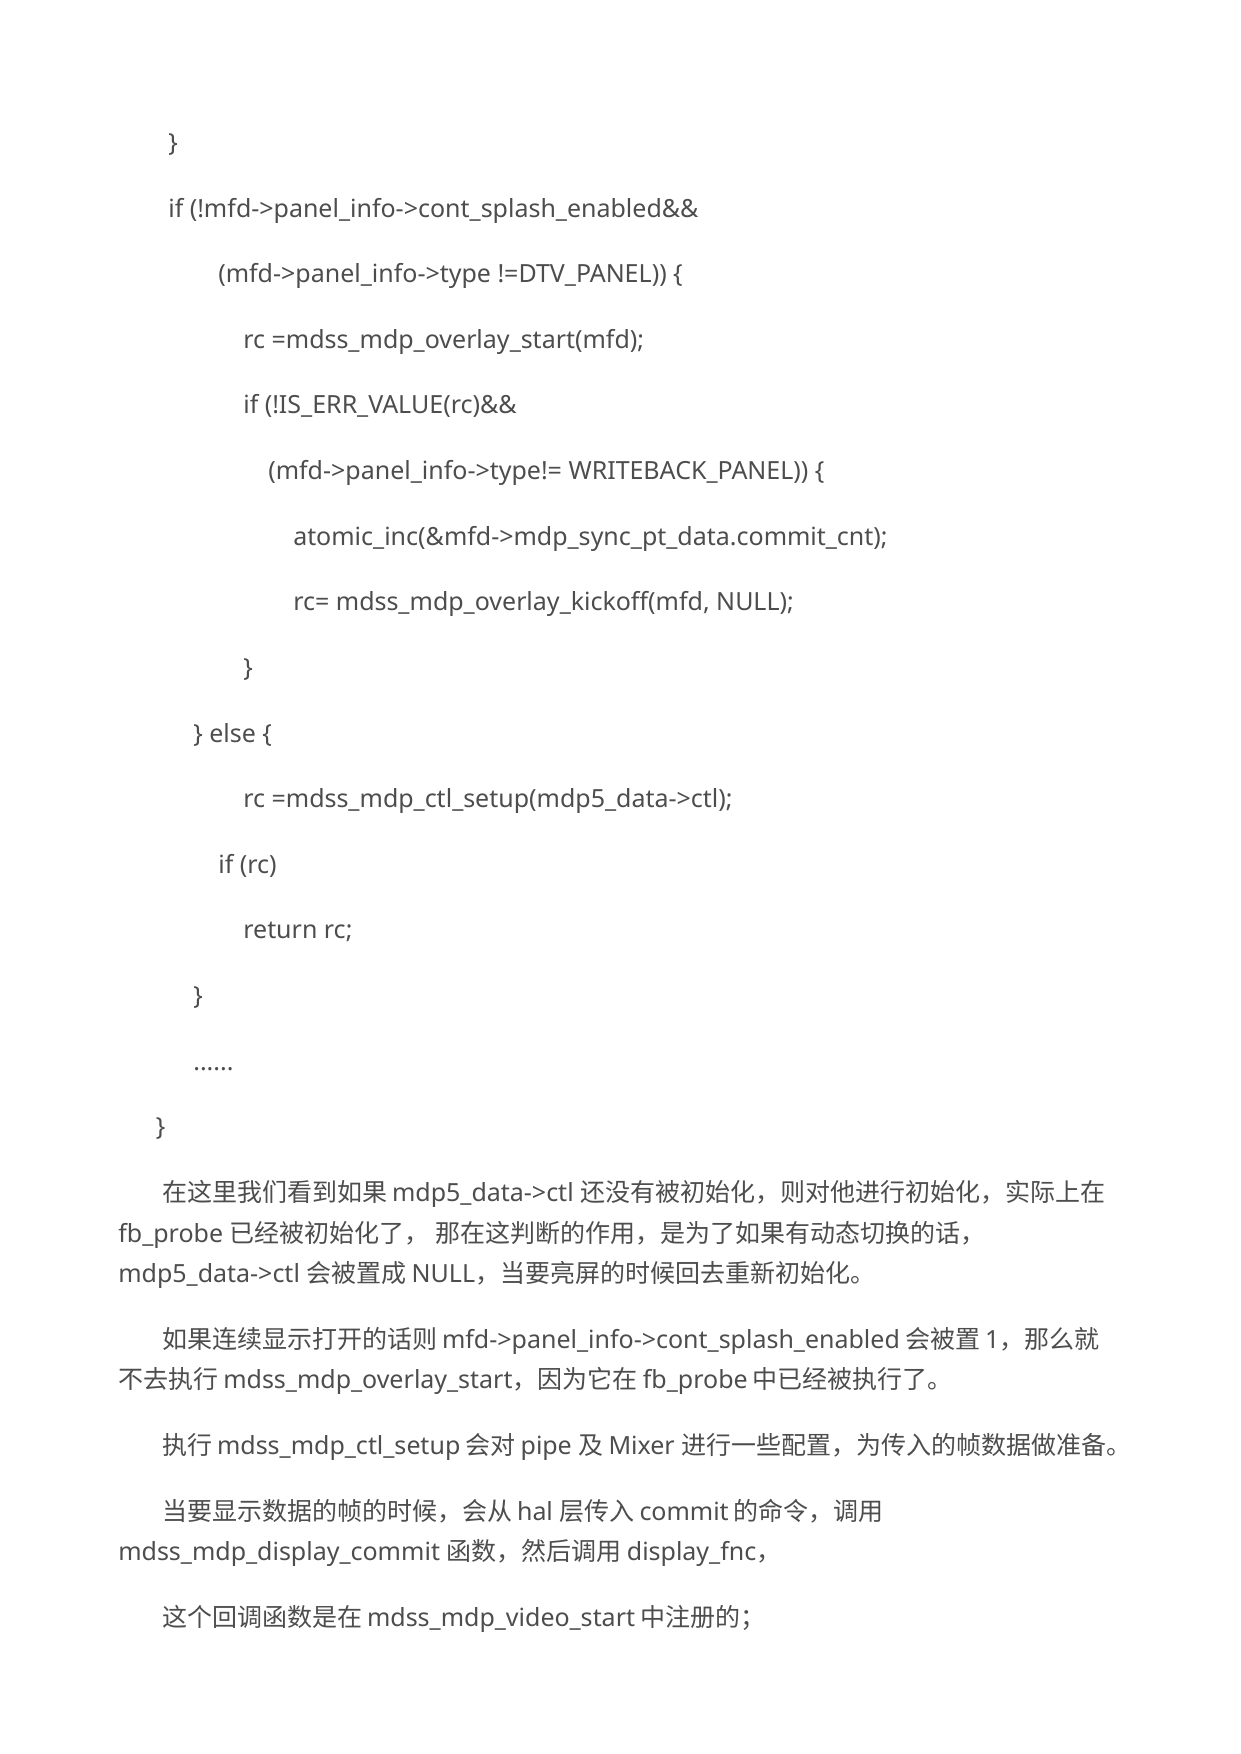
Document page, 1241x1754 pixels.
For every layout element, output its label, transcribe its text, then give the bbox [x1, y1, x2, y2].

text 执行mdss_mdp_ctl_setup会对pipe 及Mixer 进行一些配置，为传入的帧数据做准备。 [118, 1421, 1122, 1462]
text 当要显示数据的帧的时候，会从hal 层传入commit的命令，调用 mdss_mdp_display_commit 函数，然后调用display_fnc， [118, 1487, 1122, 1568]
text if (!mfd->panel_info->cont_splash_enabled&& [118, 184, 1122, 224]
text rc =mdss_mdp_overlay_start(mfd); [118, 315, 1122, 356]
text 这个回调函数是在mdss_mdp_video_start中注册的； [118, 1593, 1122, 1634]
text } [118, 1102, 1122, 1143]
text rc= mdss_mdp_overlay_kickoff(mfd, NULL); [118, 577, 1122, 618]
text } [118, 118, 1122, 159]
text if (rc) [118, 840, 1122, 881]
text } [118, 971, 1122, 1012]
text ...... [118, 1037, 1122, 1077]
text (mfd->panel_info->type !=DTV_PANEL)) { [118, 249, 1122, 290]
text } [118, 643, 1122, 684]
text 在这里我们看到如果mdp5_data->ctl 还没有被初始化，则对他进行初始化，实际上在fb_probe 已经被初始化了， 那在这判断的作用，是为了如果有动态切换的话， mdp5_data->ctl 会被置成NULL，当要亮屏的时候回去重新初始化。 [118, 1168, 1122, 1290]
text atomic_inc(&mfd->mdp_sync_pt_data.commit_cnt); [118, 512, 1122, 552]
text } else { [118, 709, 1122, 749]
text (mfd->panel_info->type!= WRITEBACK_PANEL)) { [118, 446, 1122, 487]
text return rc; [118, 906, 1122, 946]
text 如果连续显示打开的话则mfd->panel_info->cont_splash_enabled会被置1，那么就不去执行mdss_mdp_overlay_start，因为它在fb_probe中已经被执行了。 [118, 1315, 1122, 1396]
text if (!IS_ERR_VALUE(rc)&& [118, 381, 1122, 421]
text rc =mdss_mdp_ctl_setup(mdp5_data->ctl); [118, 774, 1122, 815]
